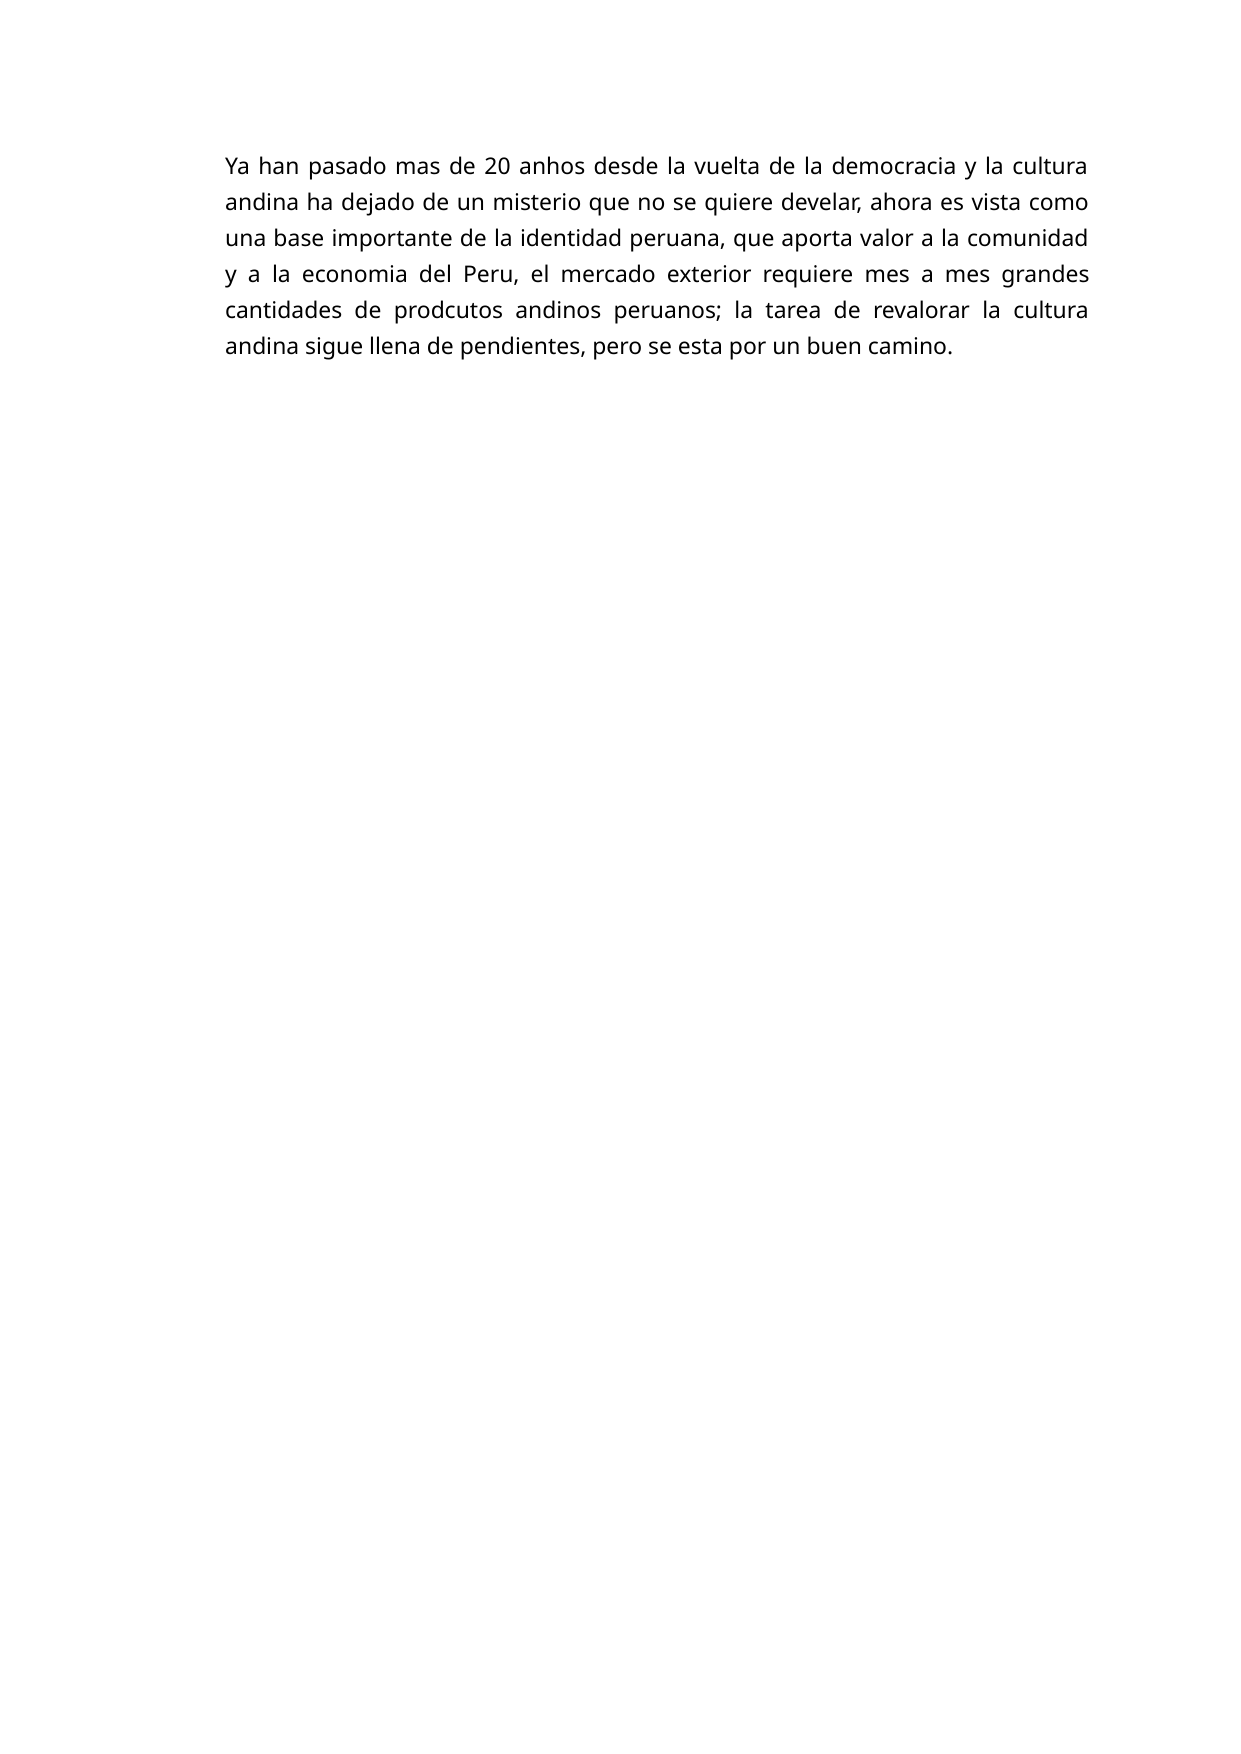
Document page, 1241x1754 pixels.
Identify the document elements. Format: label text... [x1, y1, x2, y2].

list Ya han pasado mas de 20 anhos desde la vuelta de la democracia y la cultura andina ha dejado de un misterio que no se quiere develar, ahora es vista como una base importante de la identidad peruana, que aporta valor a la comunidad y a la economia del Peru, el mercado exterior requiere mes a mes grandes cantidades de prodcutos andinos peruanos; la tarea de revalorar la cultura andina sigue llena de pendientes, pero se esta por un buen camino. [225, 150, 1090, 361]
